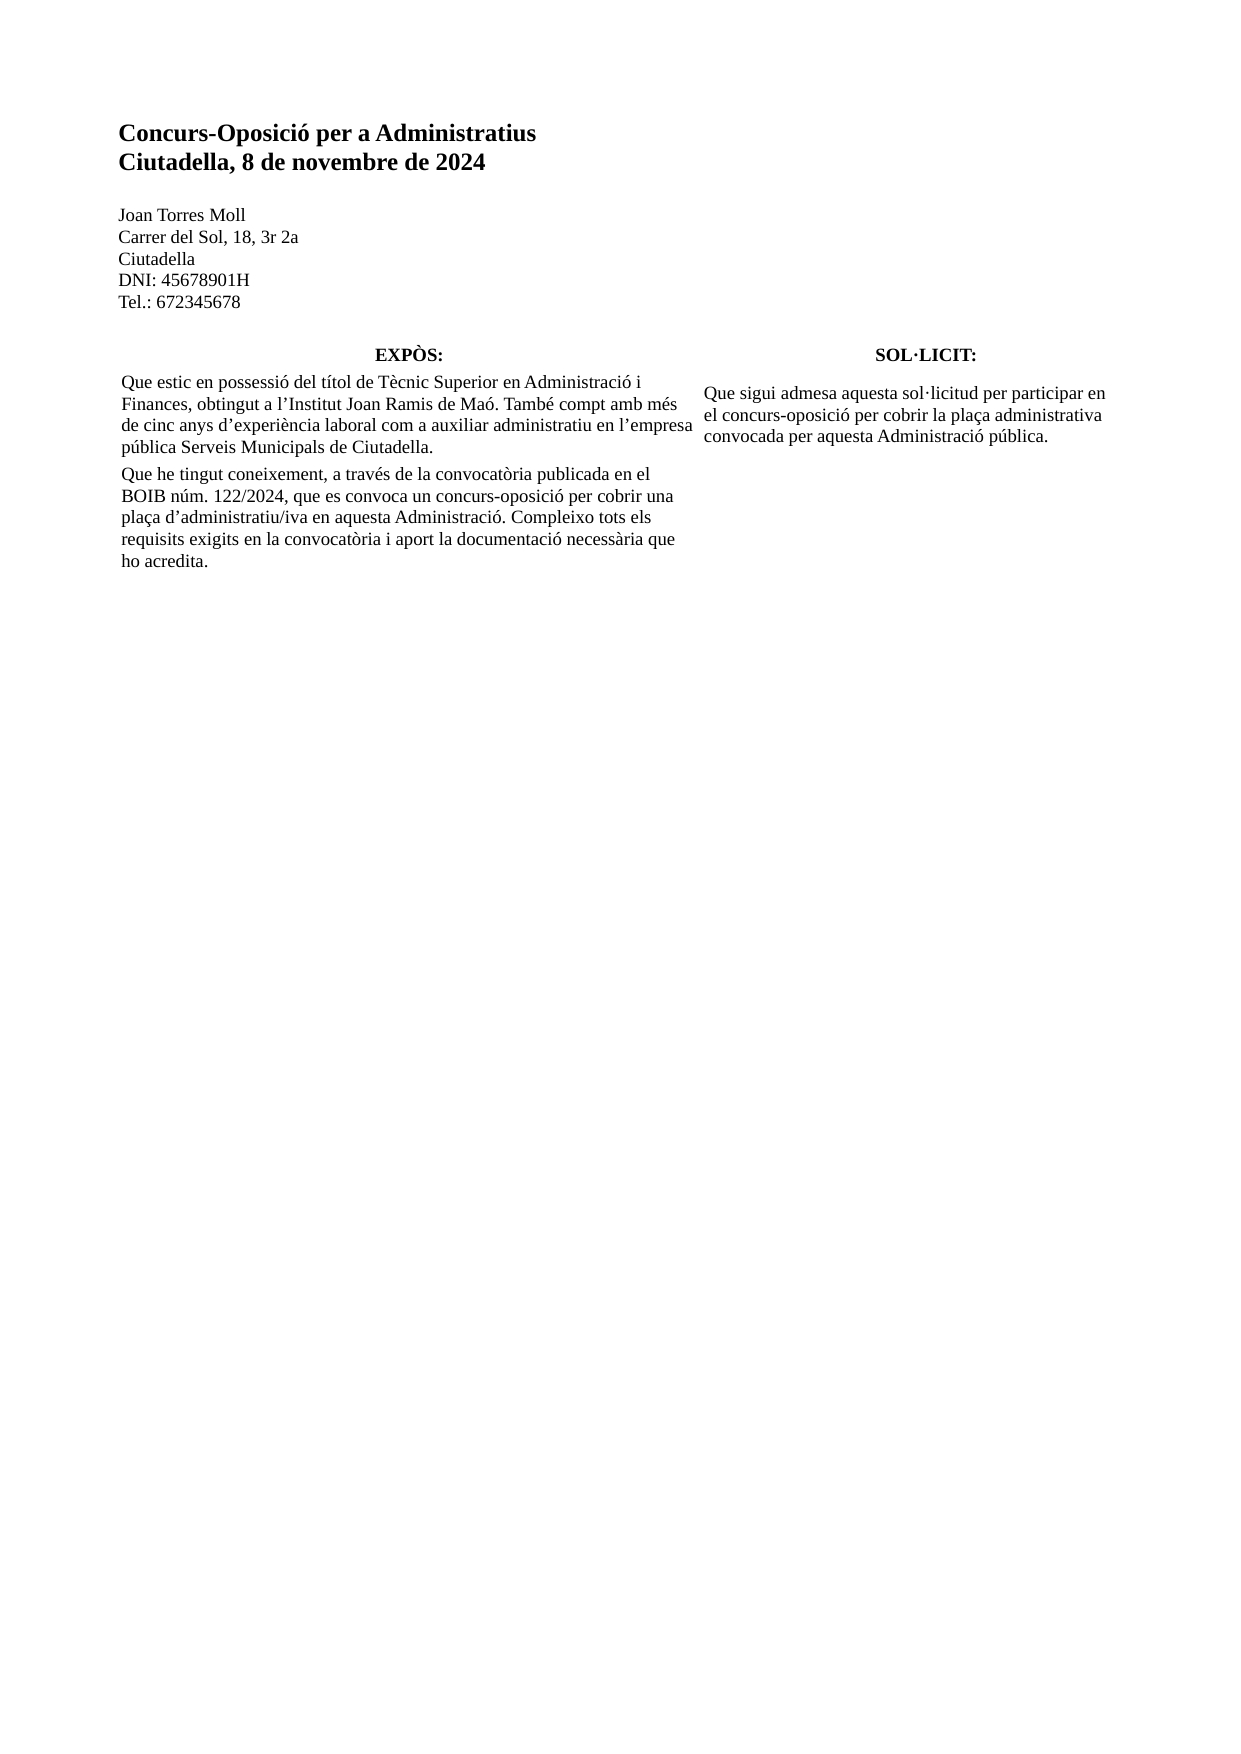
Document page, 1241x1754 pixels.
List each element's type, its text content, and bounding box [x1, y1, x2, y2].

text Joan Torres Moll Carrer del Sol, 18, 3r 2a Ciutadella DNI: 45678901H Tel.: 672345678 [118, 204, 1122, 312]
table_header Que he tingut coneixement, a través de la convocatòria publicada en el BOIB núm. 122/2024, que es convoca un concurs-oposició per cobrir una plaça d’administratiu/iva en aquesta Administració. Compleixo tots els requisits exigits en la convocatòria i aport la documentació necessària que ho acredita. [118, 460, 700, 574]
table_header EXPÒS: [118, 341, 700, 368]
table_header Que estic en possessió del títol de Tècnic Superior en Administració i Finances, obtingut a l’Institut Joan Ramis de Maó. També compt amb més de cinc anys d’experiència laboral com a auxiliar administratiu en l’empresa pública Serveis Municipals de Ciutadella. [118, 368, 701, 460]
table_header Que sigui admesa aquesta sol·licitud per participar en el concurs-oposició per cobrir la plaça administrativa convocada per aquesta Administració pública. [701, 368, 1122, 460]
text Concurs-Oposició per a Administratius Ciutadella, 8 de novembre de 2024 [118, 118, 1122, 176]
table_header SOL·LICIT: [700, 341, 1119, 368]
